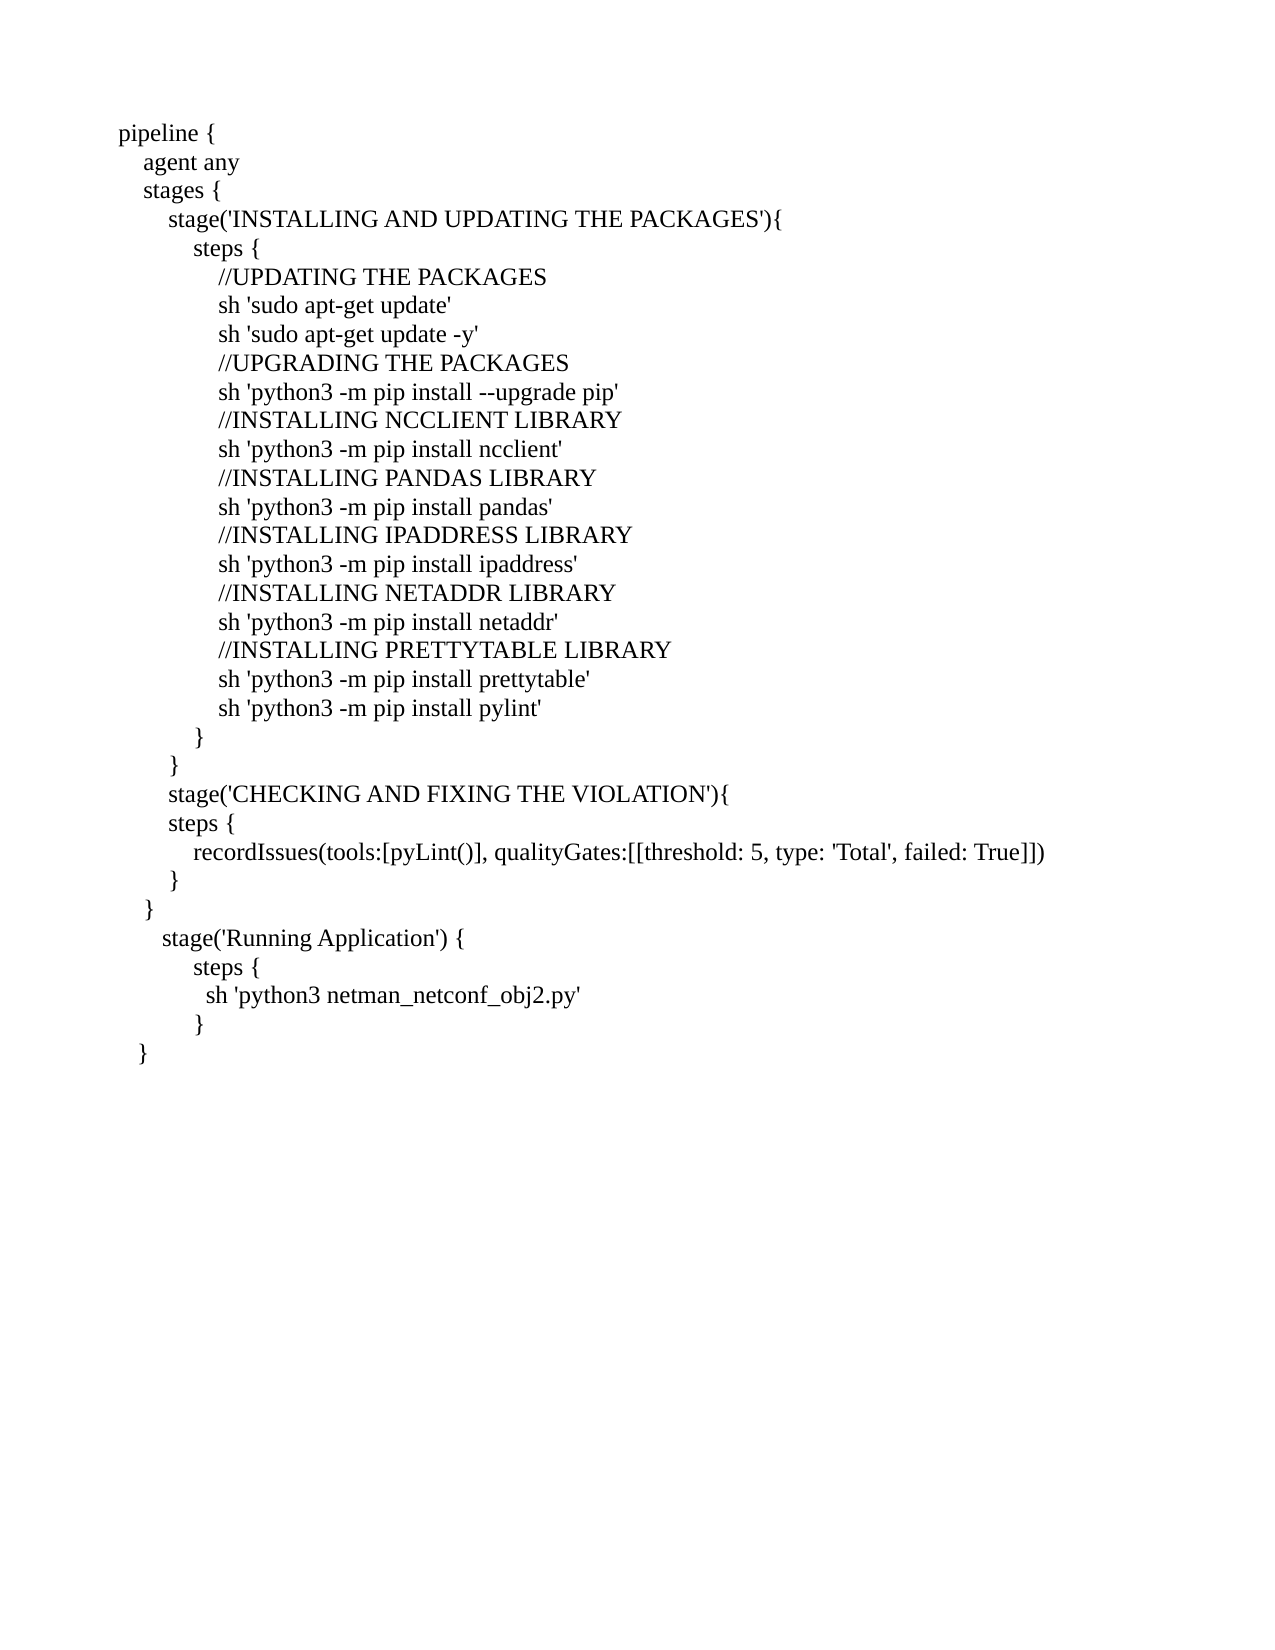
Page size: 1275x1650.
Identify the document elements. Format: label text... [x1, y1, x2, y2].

text //INSTALLING PANDAS LIBRARY [118, 463, 1157, 492]
text stage('INSTALLING AND UPDATING THE PACKAGES'){ [118, 204, 1157, 233]
text sh 'python3 -m pip install prettytable' [118, 664, 1157, 693]
text } [118, 1009, 1157, 1038]
text recordIssues(tools:[pyLint()], qualityGates:[[threshold: 5, type: 'Total', failed: True]]) [118, 837, 1157, 866]
text stage('CHECKING AND FIXING THE VIOLATION'){ [118, 779, 1157, 808]
text //UPDATING THE PACKAGES [118, 262, 1157, 291]
text sh 'sudo apt-get update' [118, 291, 1157, 319]
text sh 'sudo apt-get update -y' [118, 319, 1157, 348]
text } [118, 722, 1157, 751]
text agent any [118, 147, 1157, 176]
text sh 'python3 -m pip install ipaddress' [118, 549, 1157, 578]
text stage('Running Application') { [118, 923, 1157, 952]
text } [118, 866, 1157, 894]
text sh 'python3 -m pip install pylint' [118, 693, 1157, 722]
text pipeline { [118, 118, 1157, 147]
text //INSTALLING PRETTYTABLE LIBRARY [118, 636, 1157, 664]
text //INSTALLING NCCLIENT LIBRARY [118, 406, 1157, 434]
text sh 'python3 -m pip install --upgrade pip' [118, 377, 1157, 406]
text } [118, 1038, 1157, 1067]
text //UPGRADING THE PACKAGES [118, 348, 1157, 377]
text } [118, 751, 1157, 779]
text //INSTALLING IPADDRESS LIBRARY [118, 521, 1157, 549]
text //INSTALLING NETADDR LIBRARY [118, 578, 1157, 607]
text steps { [118, 233, 1157, 262]
text sh 'python3 netman_netconf_obj2.py' [118, 981, 1157, 1009]
text } [118, 894, 1157, 923]
text steps { [118, 808, 1157, 837]
text stages { [118, 176, 1157, 204]
text sh 'python3 -m pip install ncclient' [118, 434, 1157, 463]
text sh 'python3 -m pip install netaddr' [118, 607, 1157, 636]
text sh 'python3 -m pip install pandas' [118, 492, 1157, 521]
text steps { [118, 952, 1157, 981]
